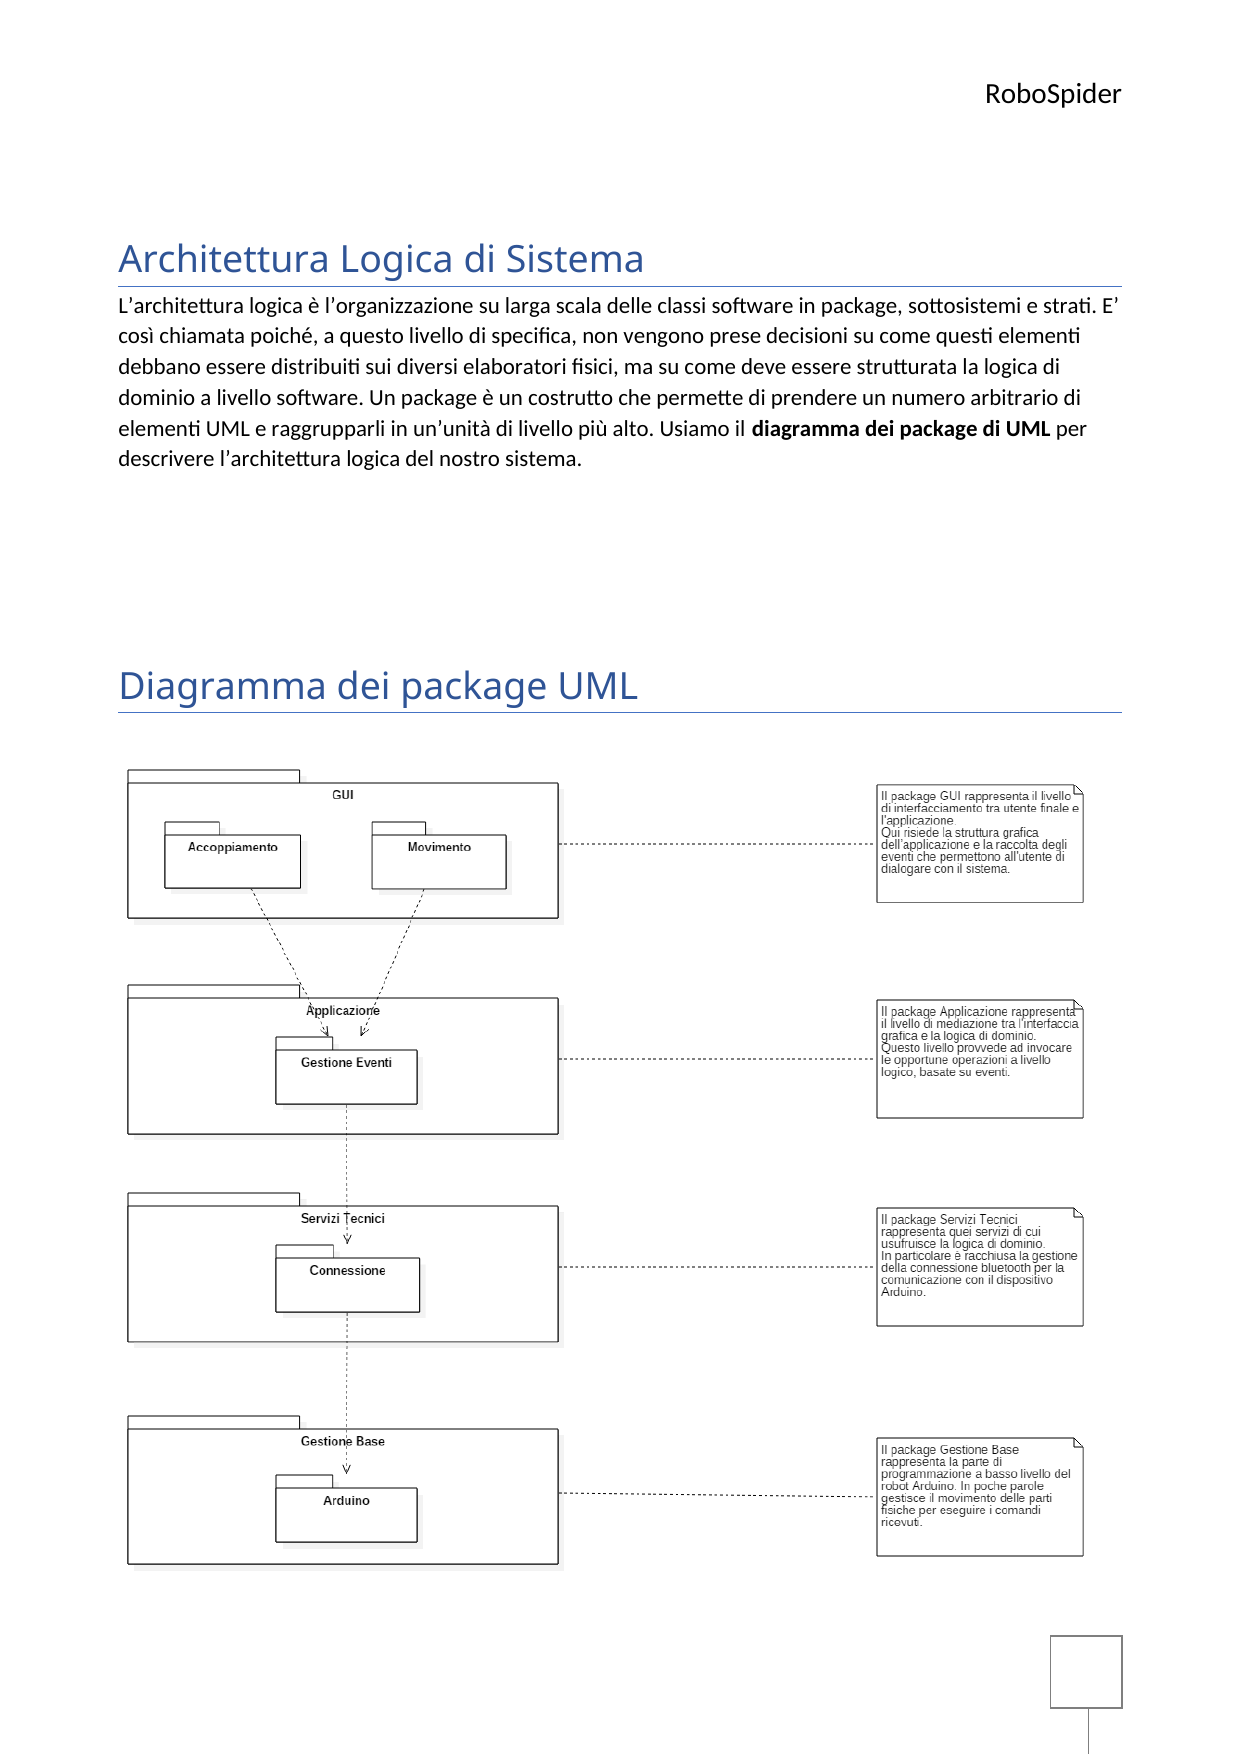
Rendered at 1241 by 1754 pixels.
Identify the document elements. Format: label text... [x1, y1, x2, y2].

subtitle Architettura Logica di Sistema [118, 232, 1122, 286]
text L’architettura logica è l’organizzazione su larga scala delle classi software in package, sottosistemi e strati. E’ così chiamata poiché, a questo livello di specifica, non vengono prese decisioni su come questi elementi debbano essere distribuiti sui diversi elaboratori fisici, ma su come deve essere strutturata la logica di dominio a livello software. Un package è un costrutto che permette di prendere un numero arbitrario di elementi UML e raggrupparli in un’unità di livello più alto. Usiamo il diagramma dei package di UML per descrivere l’architettura logica del nostro sistema. [118, 291, 1122, 472]
subtitle Diagramma dei package UML [118, 659, 1122, 712]
